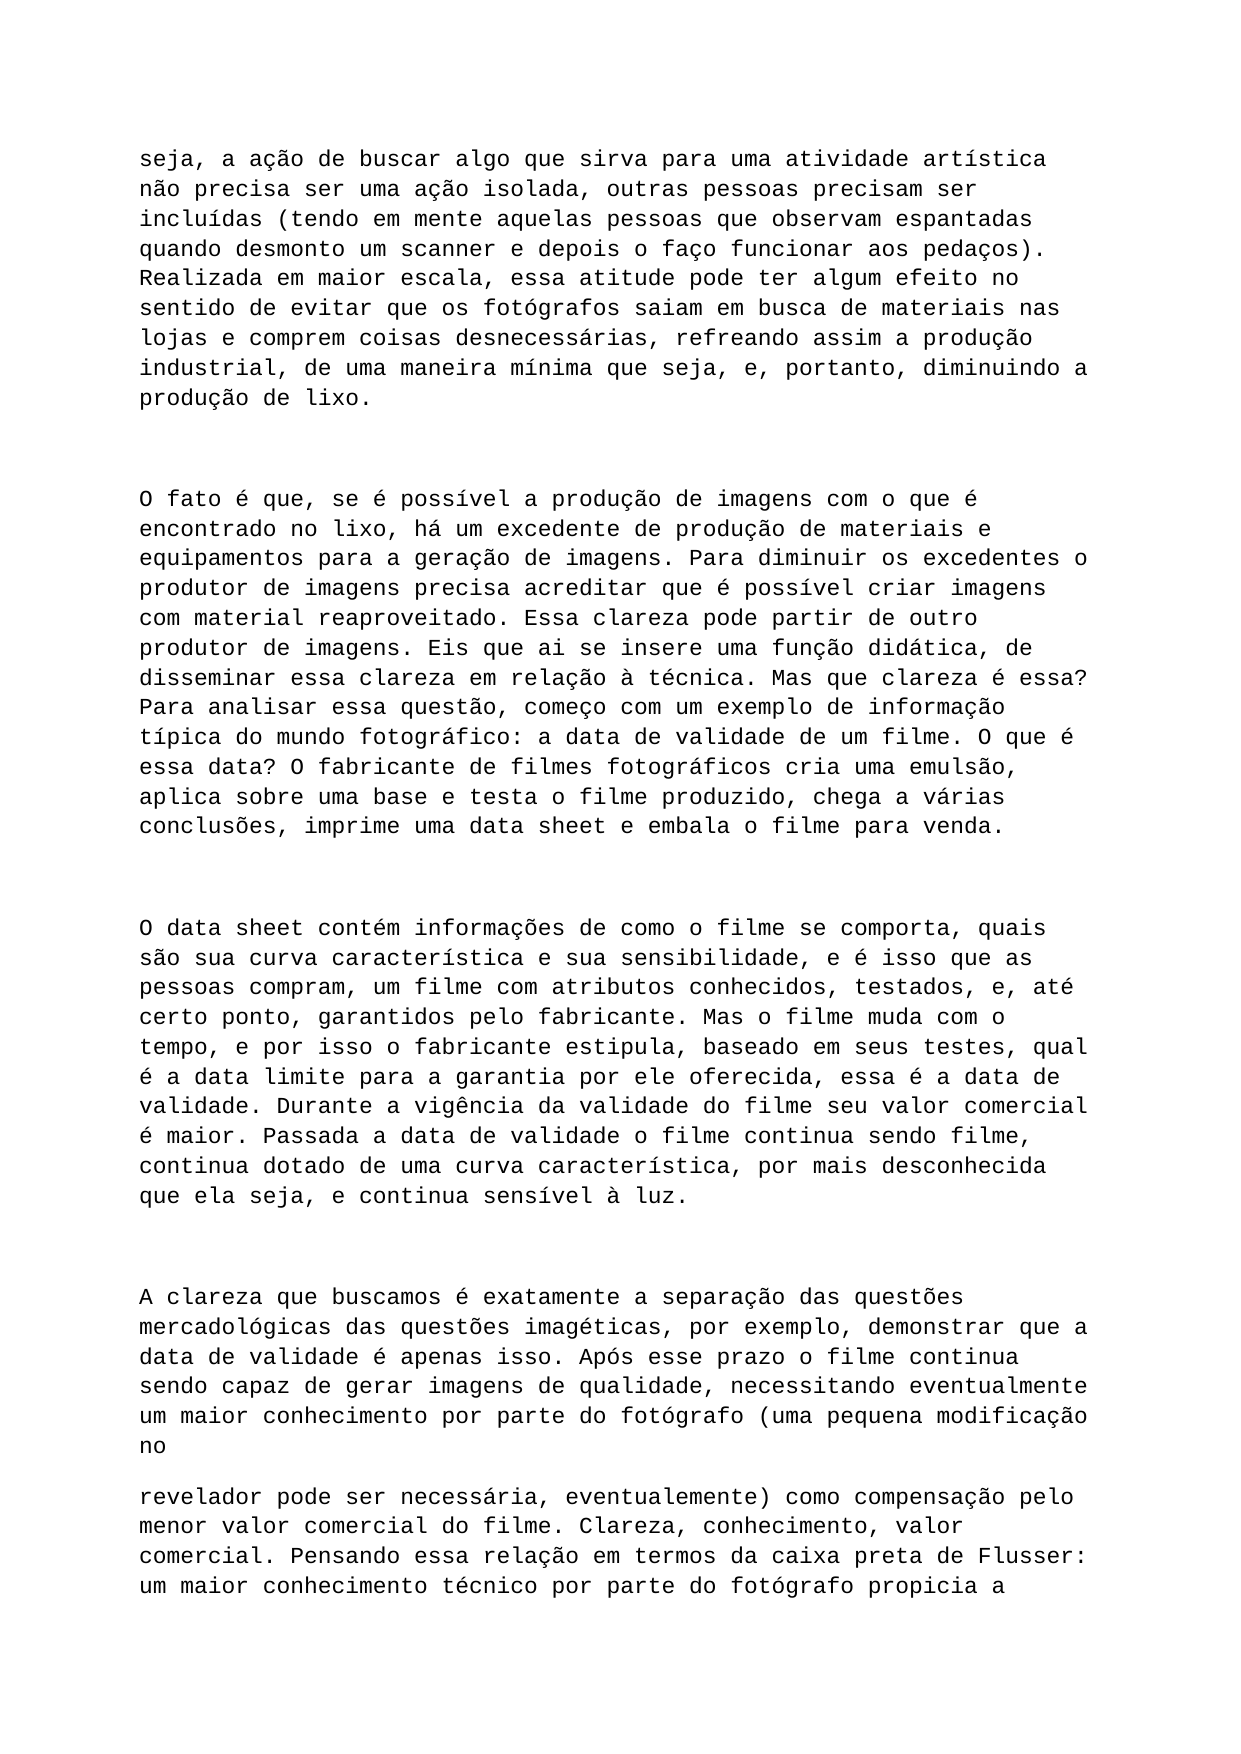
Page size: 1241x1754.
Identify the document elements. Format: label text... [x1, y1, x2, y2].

text O data sheet contém informações de como o filme se comporta, quais são sua curva característica e sua sensibilidade, e é isso que as pessoas compram, um filme com atributos conhecidos, testados, e, até certo ponto, garantidos pelo fabricante. Mas o filme muda com o tempo, e por isso o fabricante estipula, baseado em seus testes, qual é a data limite para a garantia por ele oferecida, essa é a data de validade. Durante a vigência da validade do filme seu valor comercial é maior. Passada a data de validade o filme continua sendo filme, continua dotado de uma curva característica, por mais desconhecida que ela seja, e continua sensível à luz. [139, 916, 1101, 1210]
text seja, a ação de buscar algo que sirva para uma atividade artística não precisa ser uma ação isolada, outras pessoas precisam ser incluídas (tendo em mente aquelas pessoas que observam espantadas quando desmonto um scanner e depois o faço funcionar aos pedaços). Realizada em maior escala, essa atitude pode ter algum efeito no sentido de evitar que os fotógrafos saiam em busca de materiais nas lojas e comprem coisas desnecessárias, refreando assim a produção industrial, de uma maneira mínima que seja, e, portanto, diminuindo a produção de lixo. [139, 148, 1101, 412]
text O fato é que, se é possível a produção de imagens com o que é encontrado no lixo, há um excedente de produção de materiais e equipamentos para a geração de imagens. Para diminuir os excedentes o produtor de imagens precisa acreditar que é possível criar imagens com material reaproveitado. Essa clareza pode partir de outro produtor de imagens. Eis que ai se insere uma função didática, de disseminar essa clareza em relação à técnica. Mas que clareza é essa? Para analisar essa questão, começo com um exemplo de informação típica do mundo fotográfico: a data de validade de um filme. O que é essa data? O fabricante de filmes fotográficos cria uma emulsão, aplica sobre uma base e testa o filme produzido, chega a várias conclusões, imprime uma data sheet e embala o filme para venda. [139, 487, 1101, 841]
text A clareza que buscamos é exatamente a separação das questões mercadológicas das questões imagéticas, por exemplo, demonstrar que a data de validade é apenas isso. Após esse prazo o filme continua sendo capaz de gerar imagens de qualidade, necessitando eventualmente um maior conhecimento por parte do fotógrafo (uma pequena modificação no [139, 1286, 1101, 1460]
text revelador pode ser necessária, eventualemente) como compensação pelo menor valor comercial do filme. Clareza, conhecimento, valor comercial. Pensando essa relação em termos da caixa preta de Flusser: um maior conhecimento técnico por parte do fotógrafo propicia a [139, 1485, 1101, 1600]
